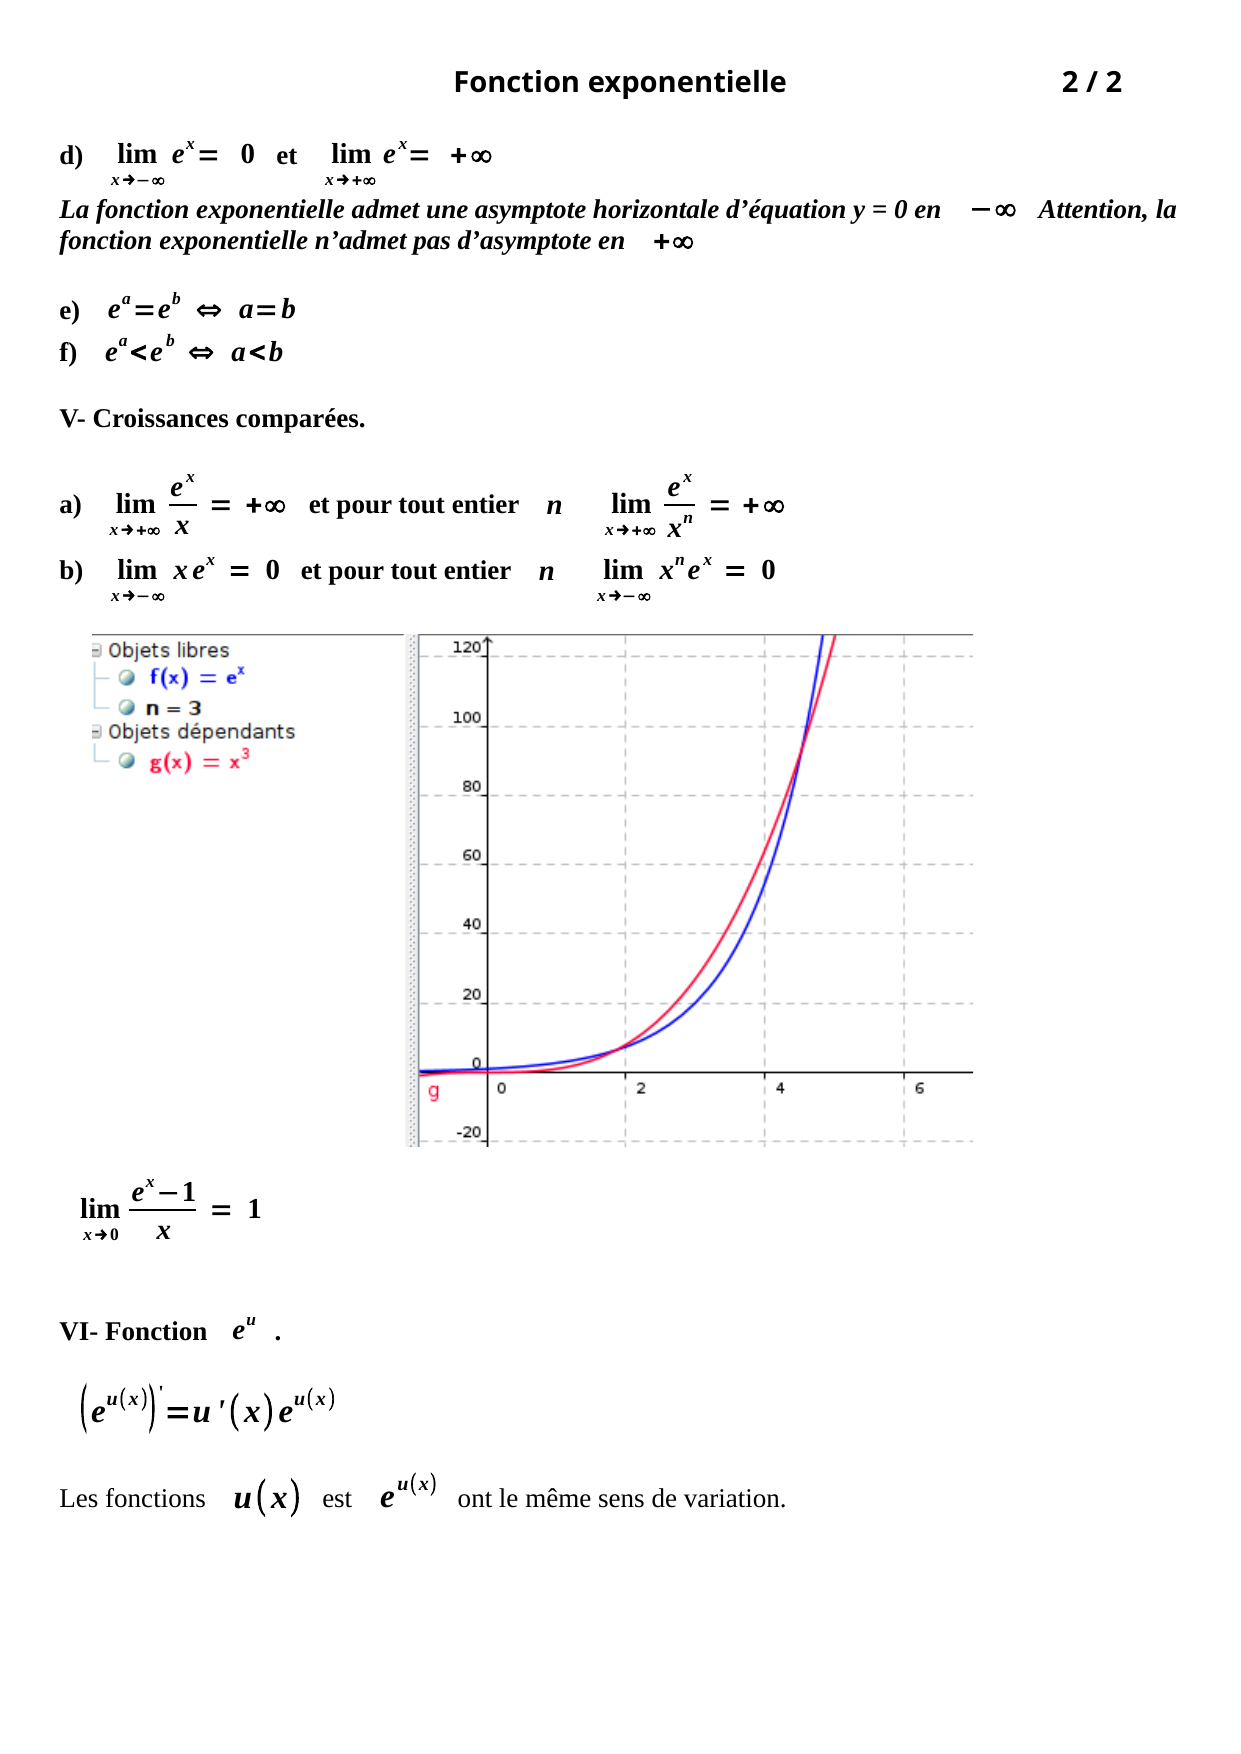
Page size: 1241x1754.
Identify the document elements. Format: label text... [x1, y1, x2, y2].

text VI- Fonction . [59, 1310, 1181, 1346]
picture [92, 634, 974, 1147]
text f) [59, 328, 1181, 371]
text La fonction exponentielle admet une asymptote horizontale d’équation y = 0 en Attention, la fonction exponentielle n’admet pas d’asymptote en [59, 193, 1181, 255]
text a) et pour tout entier [59, 464, 1181, 547]
text Les fonctions est ont le même sens de variation. [59, 1469, 1181, 1521]
text V- Croissances comparées. [59, 402, 1181, 433]
text b) et pour tout entier [59, 547, 1181, 608]
text d) et [59, 131, 1181, 193]
text e) [59, 286, 1181, 328]
